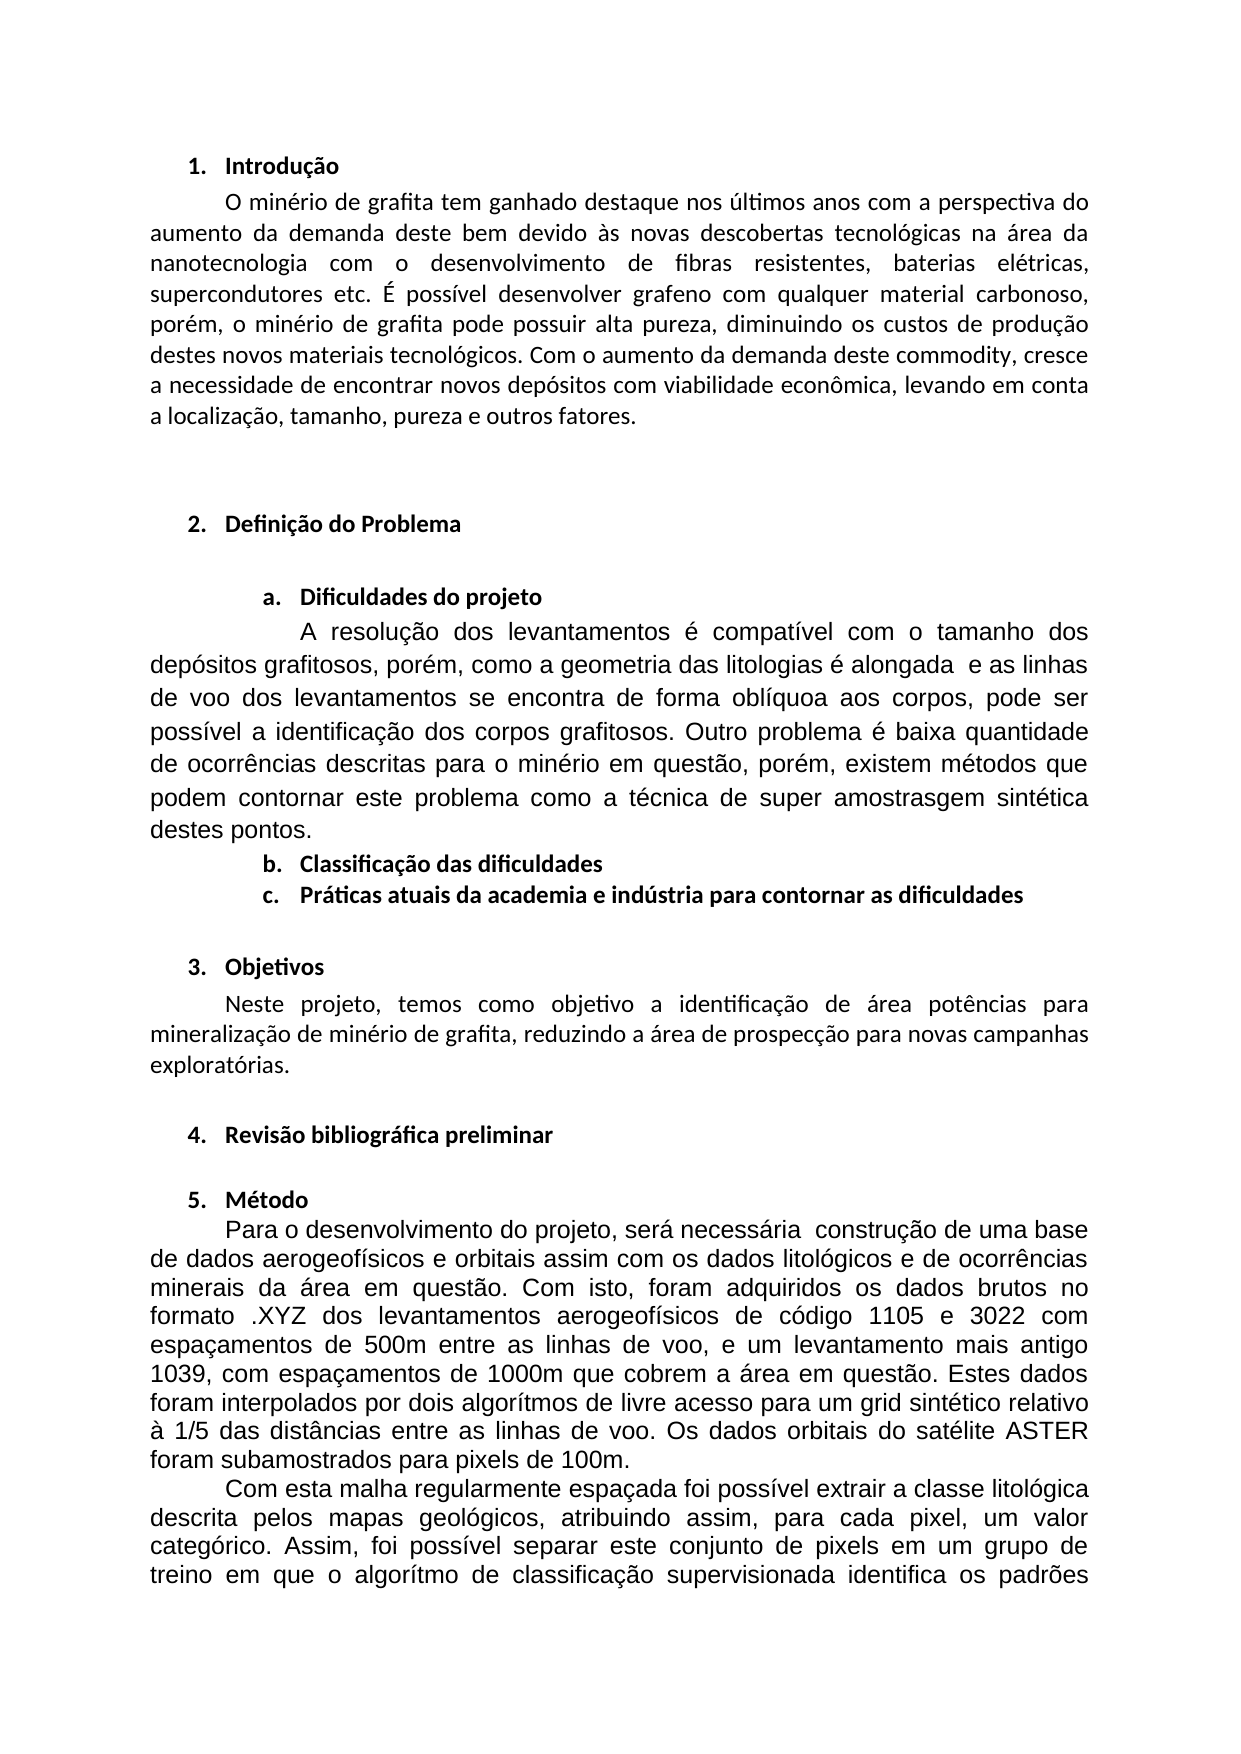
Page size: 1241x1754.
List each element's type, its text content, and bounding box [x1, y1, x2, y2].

subtitle Método [187, 1184, 1090, 1215]
subtitle Dificuldades do projeto [262, 581, 1090, 612]
subtitle Revisão bibliográfica preliminar [187, 1119, 1090, 1150]
text Com esta malha regularmente espaçada foi possível extrair a classe litológica descrita pelos mapas geológicos, atribuindo assim, para cada pixel, um valor categórico. Assim, foi possível separar este conjunto de pixels em um grupo de treino em que o algorítmo de classificação supervisionada identifica os padrões [150, 1474, 1090, 1589]
subtitle Definição do Problema [187, 509, 1090, 539]
subtitle Classificação das dificuldades [262, 848, 1090, 879]
text O minério de grafita tem ganhado destaque nos últimos anos com a perspectiva do aumento da demanda deste bem devido às novas descobertas tecnológicas na área da nanotecnologia com o desenvolvimento de fibras resistentes, baterias elétricas, supercondutores etc. É possível desenvolver grafeno com qualquer material carbonoso, porém, o minério de grafita pode possuir alta pureza, diminuindo os custos de produção destes novos materiais tecnológicos. Com o aumento da demanda deste commodity, cresce a necessidade de encontrar novos depósitos com viabilidade econômica, levando em conta a localização, tamanho, pureza e outros fatores. [150, 186, 1090, 430]
subtitle Introdução [187, 150, 1090, 181]
text Para o desenvolvimento do projeto, será necessária construção de uma base de dados aerogeofísicos e orbitais assim com os dados litológicos e de ocorrências minerais da área em questão. Com isto, foram adquiridos os dados brutos no formato .XYZ dos levantamentos aerogeofísicos de código 1105 e 3022 com espaçamentos de 500m entre as linhas de voo, e um levantamento mais antigo 1039, com espaçamentos de 1000m que cobrem a área em questão. Estes dados foram interpolados por dois algorítmos de livre acesso para um grid sintético relativo à 1/5 das distâncias entre as linhas de voo. Os dados orbitais do satélite ASTER foram subamostrados para pixels de 100m. [150, 1215, 1090, 1474]
text Neste projeto, temos como objetivo a identificação de área potências para mineralização de minério de grafita, reduzindo a área de prospecção para novas campanhas exploratórias. [150, 988, 1090, 1079]
subtitle Práticas atuais da academia e indústria para contornar as dificuldades [262, 879, 1090, 909]
subtitle Objetivos [187, 952, 1090, 982]
text A resolução dos levantamentos é compatível com o tamanho dos depósitos grafitosos, porém, como a geometria das litologias é alongada e as linhas de voo dos levantamentos se encontra de forma oblíquoa aos corpos, pode ser possível a identificação dos corpos grafitosos. Outro problema é baixa quantidade de ocorrências descritas para o minério em questão, porém, existem métodos que podem contornar este problema como a técnica de super amostrasgem sintética destes pontos. [150, 617, 1090, 844]
